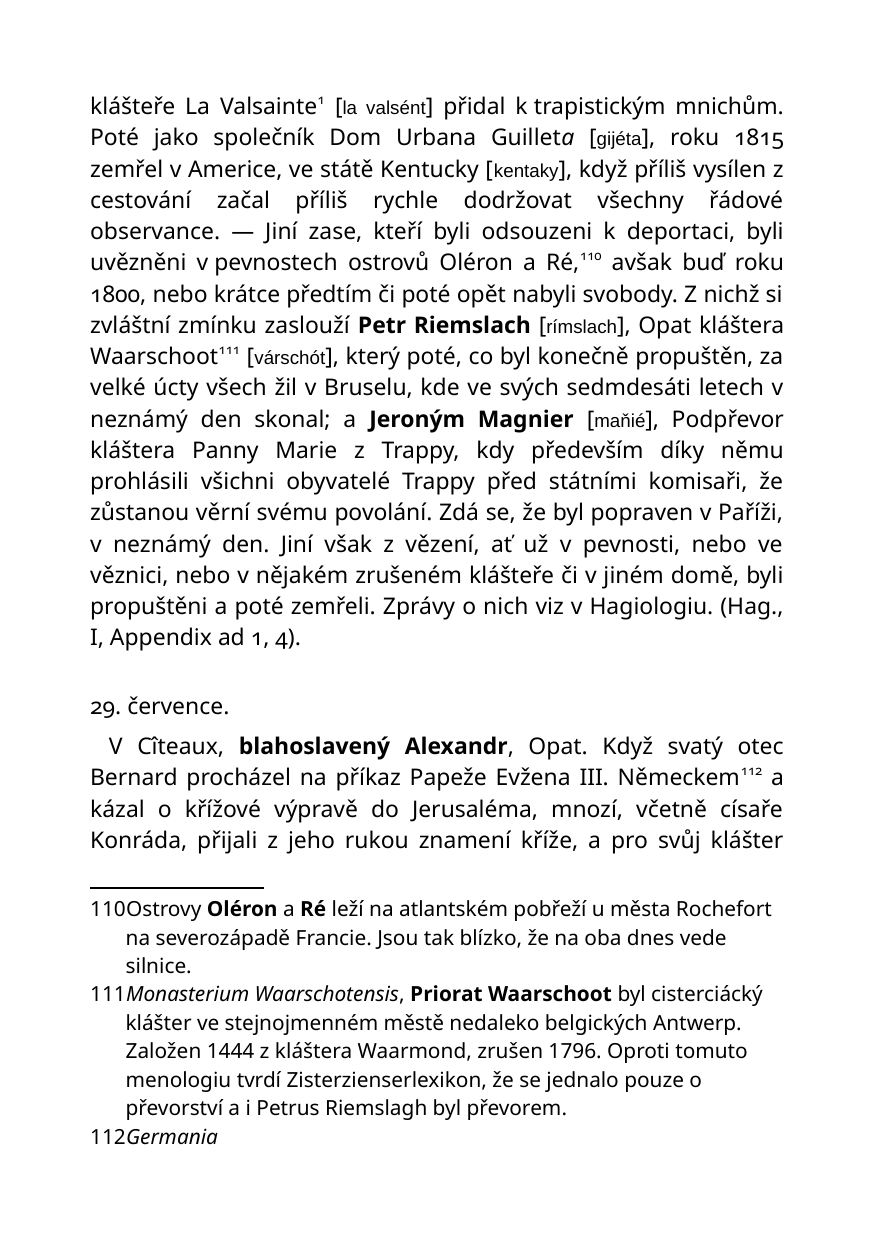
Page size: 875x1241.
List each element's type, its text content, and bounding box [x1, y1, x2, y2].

text Ostrovy Oléron a Ré leží na atlantském pobřeží u města Rochefort na severozápadě Francie. Jsou tak blízko, že na oba dnes vede silnice. [90, 894, 784, 979]
text 29. července. [90, 690, 784, 721]
text Germania [90, 1122, 784, 1150]
text klášteře La Valsainte1 [la valsént] přidal k trapistickým mnichům. Poté jako společník Dom Urbana Guilleta [gijéta], roku 1815 zemřel v Americe, ve státě Kentucky [kentaky], když příliš vysílen z cestování začal příliš rychle dodržovat všechny řádové observance. — Jiní zase, kteří byli odsouzeni k deportaci, byli uvězněni v pevnostech ostrovů Oléron a Ré, avšak buď roku 1800, nebo krátce předtím či poté opět nabyli svobody. Z nichž si zvláštní zmínku zaslouží Petr Riemslach [rímslach], Opat kláštera Waarschoot [várschót], který poté, co byl konečně propuštěn, za velké úcty všech žil v Bruselu, kde ve svých sedmdesáti letech v neznámý den skonal; a Jeroným Magnier [maňié], Podpřevor kláštera Panny Marie z Trappy, kdy především díky němu prohlásili všichni obyvatelé Trappy před státními komisaři, že zůstanou věrní svému povolání. Zdá se, že byl popraven v Paříži, v neznámý den. Jiní však z vězení, ať už v pevnosti, nebo ve věznici, nebo v nějakém zrušeném klášteře či v jiném domě, byli propuštěni a poté zemřeli. Zprávy o nich viz v Hagiologiu. (Hag., I, Appendix ad 1, 4). [90, 90, 784, 652]
text V Cîteaux, blahoslavený Alexandr, Opat. Když svatý otec Bernard procházel na příkaz Papeže Evžena III. Německem a kázal o křížové výpravě do Jerusaléma, mnozí, včetně císaře Konráda, přijali z jeho rukou znamení kříže, a pro svůj klášter [90, 730, 784, 855]
text Monasterium Waarschotensis, Priorat Waarschoot byl cisterciácký klášter ve stejnojmenném městě nedaleko belgických Antwerp. Založen 1444 z kláštera Waarmond, zrušen 1796. Oproti tomuto menologiu tvrdí Zisterzienserlexikon, že se jednalo pouze o převorství a i Petrus Riemslagh byl převorem. [90, 979, 784, 1122]
